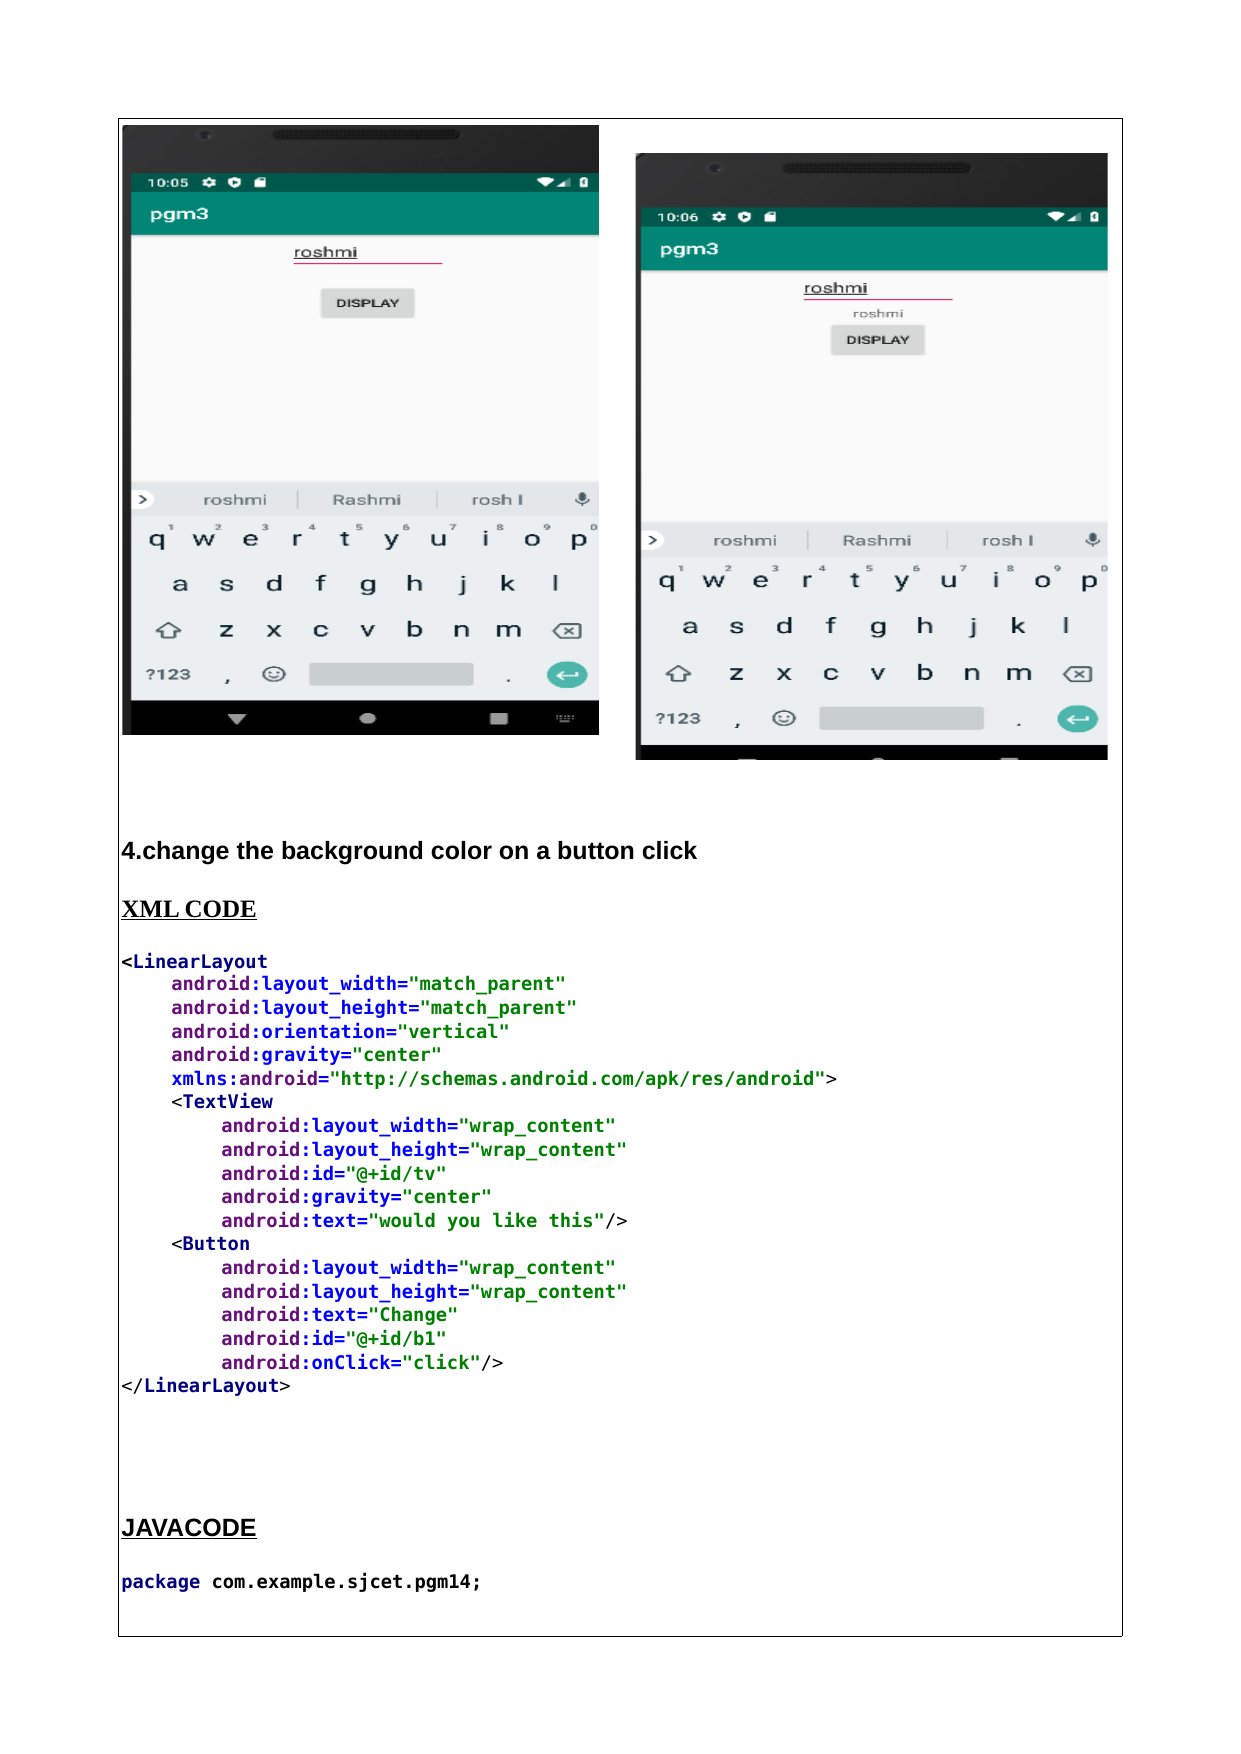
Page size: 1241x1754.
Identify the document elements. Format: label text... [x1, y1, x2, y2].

text android:orientation="vertical" [121, 1021, 1119, 1044]
text JAVACODE [121, 1513, 1119, 1542]
text 4.change the background color on a button click [121, 836, 1119, 864]
text <LinearLayout [121, 951, 1119, 973]
text <Button [121, 1233, 1119, 1257]
text android:onClick="click"/> [121, 1352, 1119, 1375]
text </LinearLayout> [121, 1375, 1119, 1397]
text <TextView [121, 1092, 1119, 1115]
text android:layout_width="match_parent" [121, 973, 1119, 997]
picture [635, 153, 1108, 760]
text XML CODE [121, 894, 1119, 923]
text android:layout_width="wrap_content" [121, 1257, 1119, 1281]
picture [122, 125, 599, 735]
text android:text="would you like this"/> [121, 1210, 1119, 1233]
text android:layout_height="wrap_content" [121, 1139, 1119, 1162]
text android:layout_width="wrap_content" [121, 1115, 1119, 1139]
text android:id="@+id/tv" [121, 1162, 1119, 1186]
text android:gravity="center" [121, 1044, 1119, 1068]
text android:text="Change" [121, 1304, 1119, 1328]
text xmlns:android="http://schemas.android.com/apk/res/android"> [121, 1068, 1119, 1092]
text package com.example.sjcet.pgm14; [121, 1571, 1119, 1593]
text android:gravity="center" [121, 1186, 1119, 1210]
text android:layout_height="wrap_content" [121, 1281, 1119, 1304]
text android:id="@+id/b1" [121, 1328, 1119, 1352]
text android:layout_height="match_parent" [121, 997, 1119, 1021]
